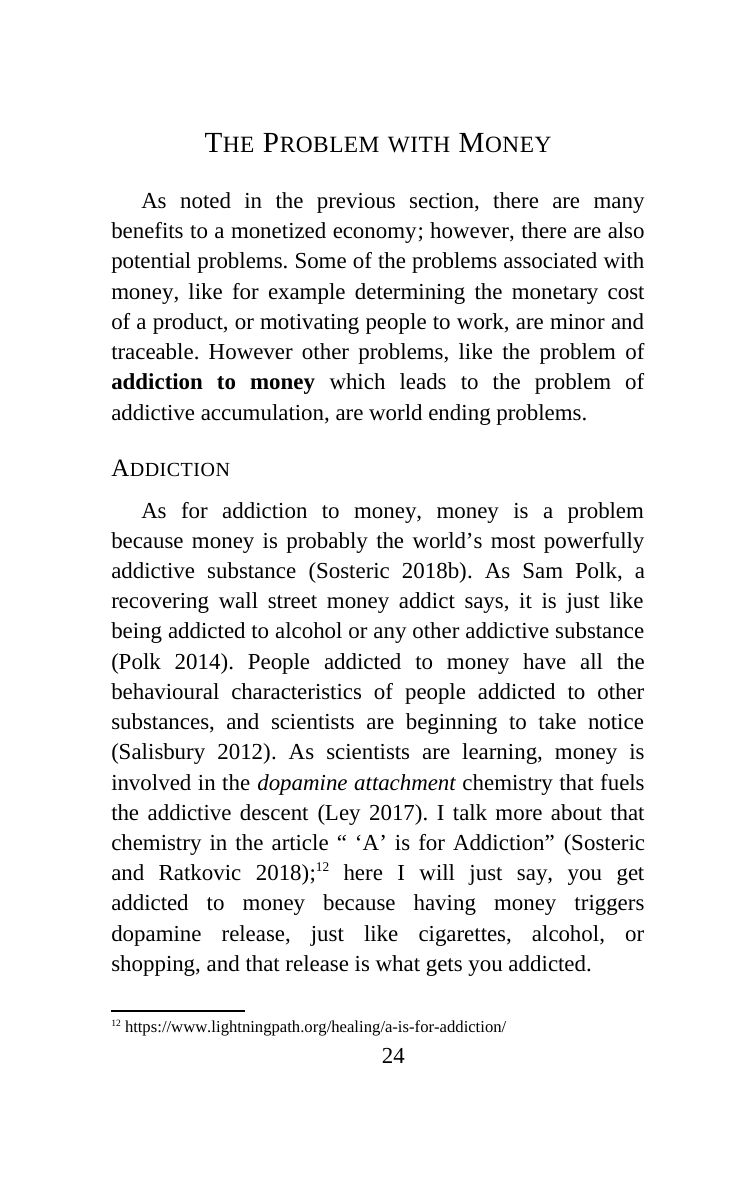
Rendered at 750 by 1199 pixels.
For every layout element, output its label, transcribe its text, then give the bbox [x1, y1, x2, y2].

text As noted in the previous section, there are many benefits to a monetized economy; however, there are also potential problems. Some of the problems associated with money, like for example determining the monetary cost of a product, or motivating people to work, are minor and traceable. However other problems, like the problem of addiction to money which leads to the problem of addictive accumulation, are world ending problems. [111, 187, 645, 425]
subtitle The Problem with Money [111, 125, 645, 158]
text https://www.lightningpath.org/healing/a-is-for-addiction/ [111, 1017, 645, 1036]
subtitle Addiction [111, 453, 645, 482]
text As for addiction to money, money is a problem because money is probably the world’s most powerfully addictive substance (Sosteric 2018b). As Sam Polk, a recovering wall street money addict says, it is just like being addicted to alcohol or any other addictive substance (Polk 2014). People addicted to money have all the behavioural characteristics of people addicted to other substances, and scientists are beginning to take notice (Salisbury 2012). As scientists are learning, money is involved in the dopamine attachment chemistry that fuels the addictive descent (Ley 2017). I talk more about that chemistry in the article “ ‘A’ is for Addiction” (Sosteric and Ratkovic 2018); here I will just say, you get addicted to money because having money triggers dopamine release, just like cigarettes, alcohol, or shopping, and that release is what gets you addicted. [111, 497, 645, 976]
